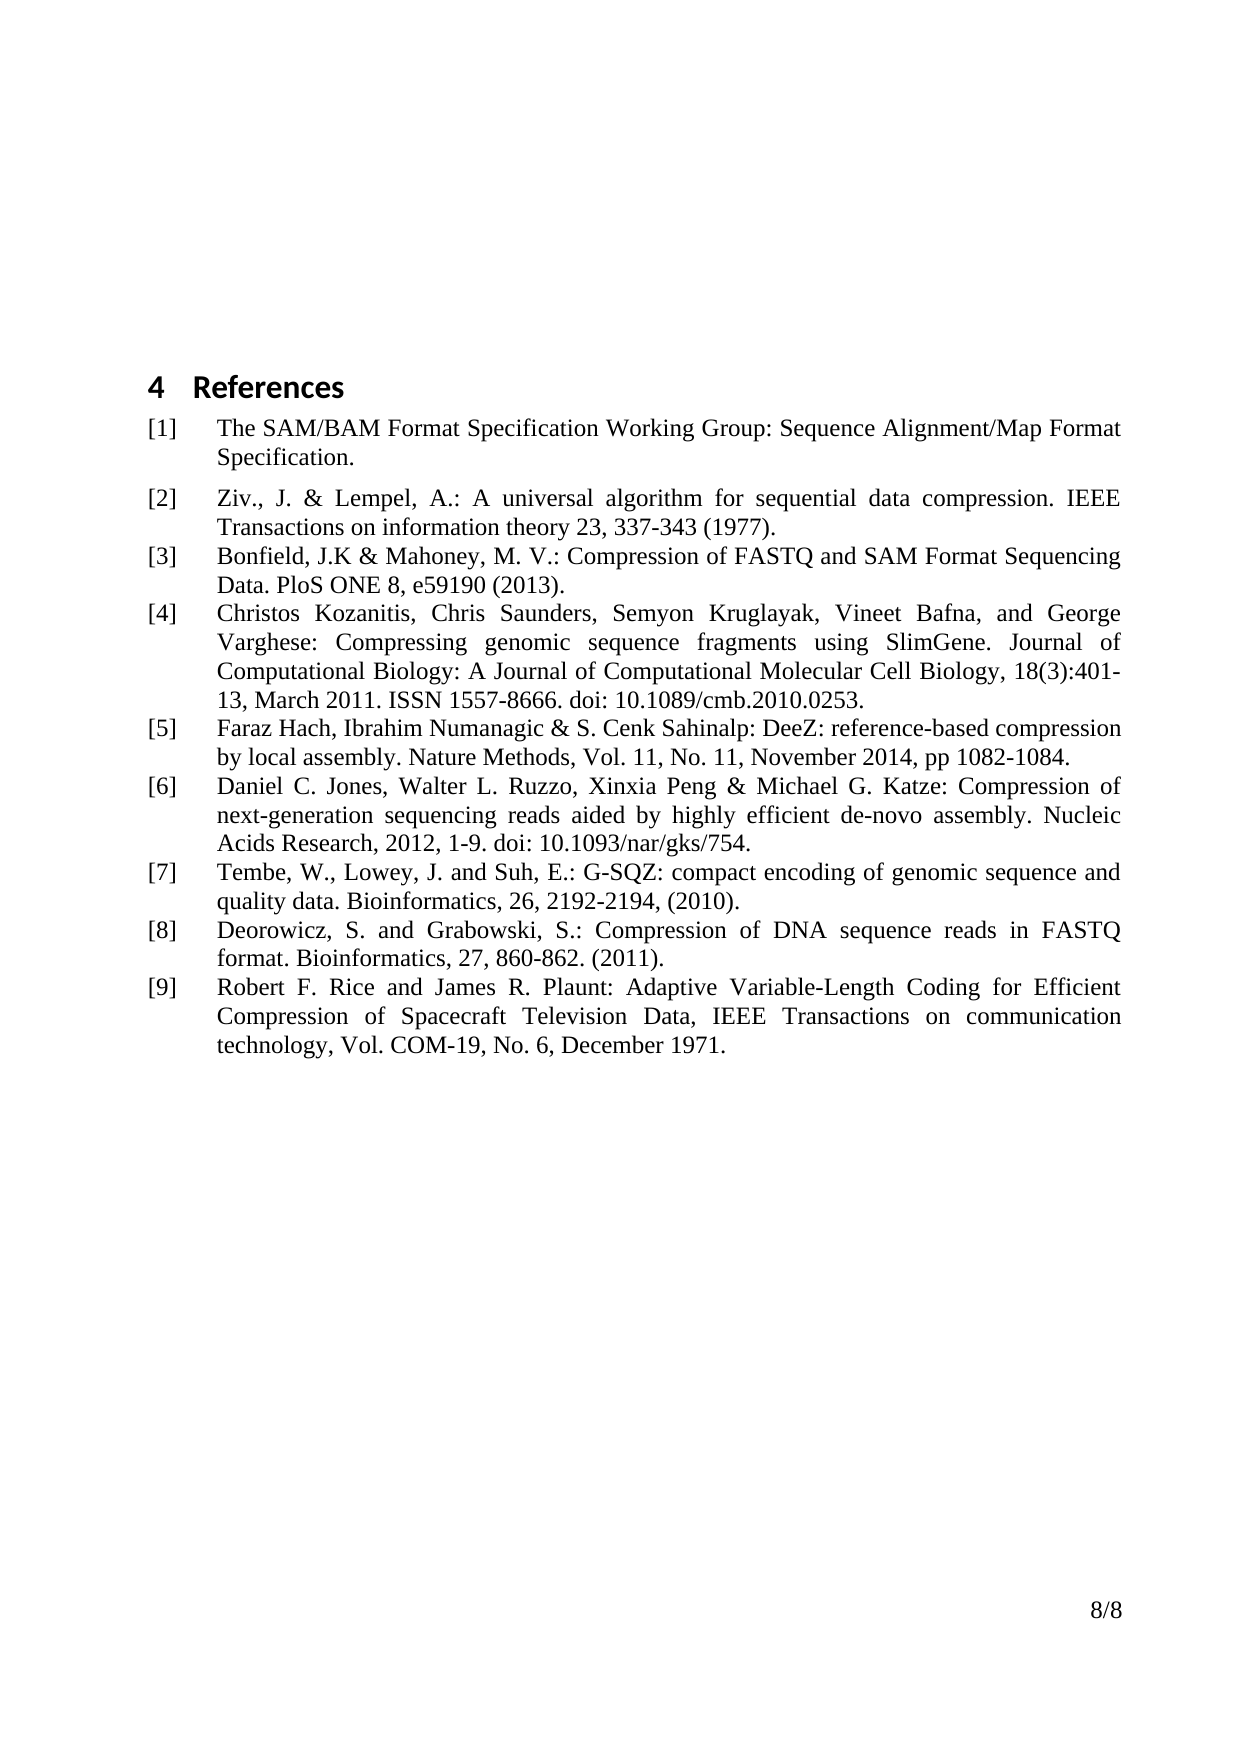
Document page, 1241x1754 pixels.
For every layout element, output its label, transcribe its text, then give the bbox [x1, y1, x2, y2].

table_cell Faraz Hach, Ibrahim Numanagic & S. Cenk Sahinalp: DeeZ: reference-based compression by local assembly. Nature Methods, Vol. 11, No. 11, November 2014, pp 1082-1084. [217, 714, 1122, 771]
subtitle References [148, 366, 1122, 407]
table_cell [9] [148, 972, 217, 1058]
table_cell Deorowicz, S. and Grabowski, S.: Compression of DNA sequence reads in FASTQ format. Bioinformatics, 27, 860-862. (2011). [217, 915, 1122, 972]
table_header [1] [148, 414, 217, 483]
table_cell Daniel C. Jones, Walter L. Ruzzo, Xinxia Peng & Michael G. Katze: Compression of next-generation sequencing reads aided by highly efficient de-novo assembly. Nucleic Acids Research, 2012, 1-9. doi: 10.1093/nar/gks/754. [217, 771, 1122, 857]
table_cell [4] [148, 599, 217, 713]
table_cell Christos Kozanitis, Chris Saunders, Semyon Kruglayak, Vineet Bafna, and George Varghese: Compressing genomic sequence fragments using SlimGene. Journal of Computational Biology: A Journal of Computational Molecular Cell Biology, 18(3):401-13, March 2011. ISSN 1557-8666. doi: 10.1089/cmb.2010.0253. [217, 599, 1122, 713]
table_cell Ziv., J. & Lempel, A.: A universal algorithm for sequential data compression. IEEE Transactions on information theory 23, 337-343 (1977). [217, 484, 1122, 541]
table_cell [3] [148, 541, 217, 598]
table_cell [2] [148, 484, 217, 541]
table_cell Robert F. Rice and James R. Plaunt: Adaptive Variable-Length Coding for Efficient Compression of Spacecraft Television Data, IEEE Transactions on communication technology, Vol. COM-19, No. 6, December 1971. [217, 972, 1122, 1058]
table_cell [6] [148, 771, 217, 857]
table_cell [7] [148, 857, 217, 915]
table_header The SAM/BAM Format Specification Working Group: Sequence Alignment/Map Format Specification. [217, 414, 1122, 483]
table_cell [5] [148, 714, 217, 771]
table_cell [8] [148, 915, 217, 972]
table_cell Tembe, W., Lowey, J. and Suh, E.: G-SQZ: compact encoding of genomic sequence and quality data. Bioinformatics, 26, 2192-2194, (2010). [217, 857, 1122, 915]
table_cell Bonfield, J.K & Mahoney, M. V.: Compression of FASTQ and SAM Format Sequencing Data. PloS ONE 8, e59190 (2013). [217, 541, 1122, 598]
